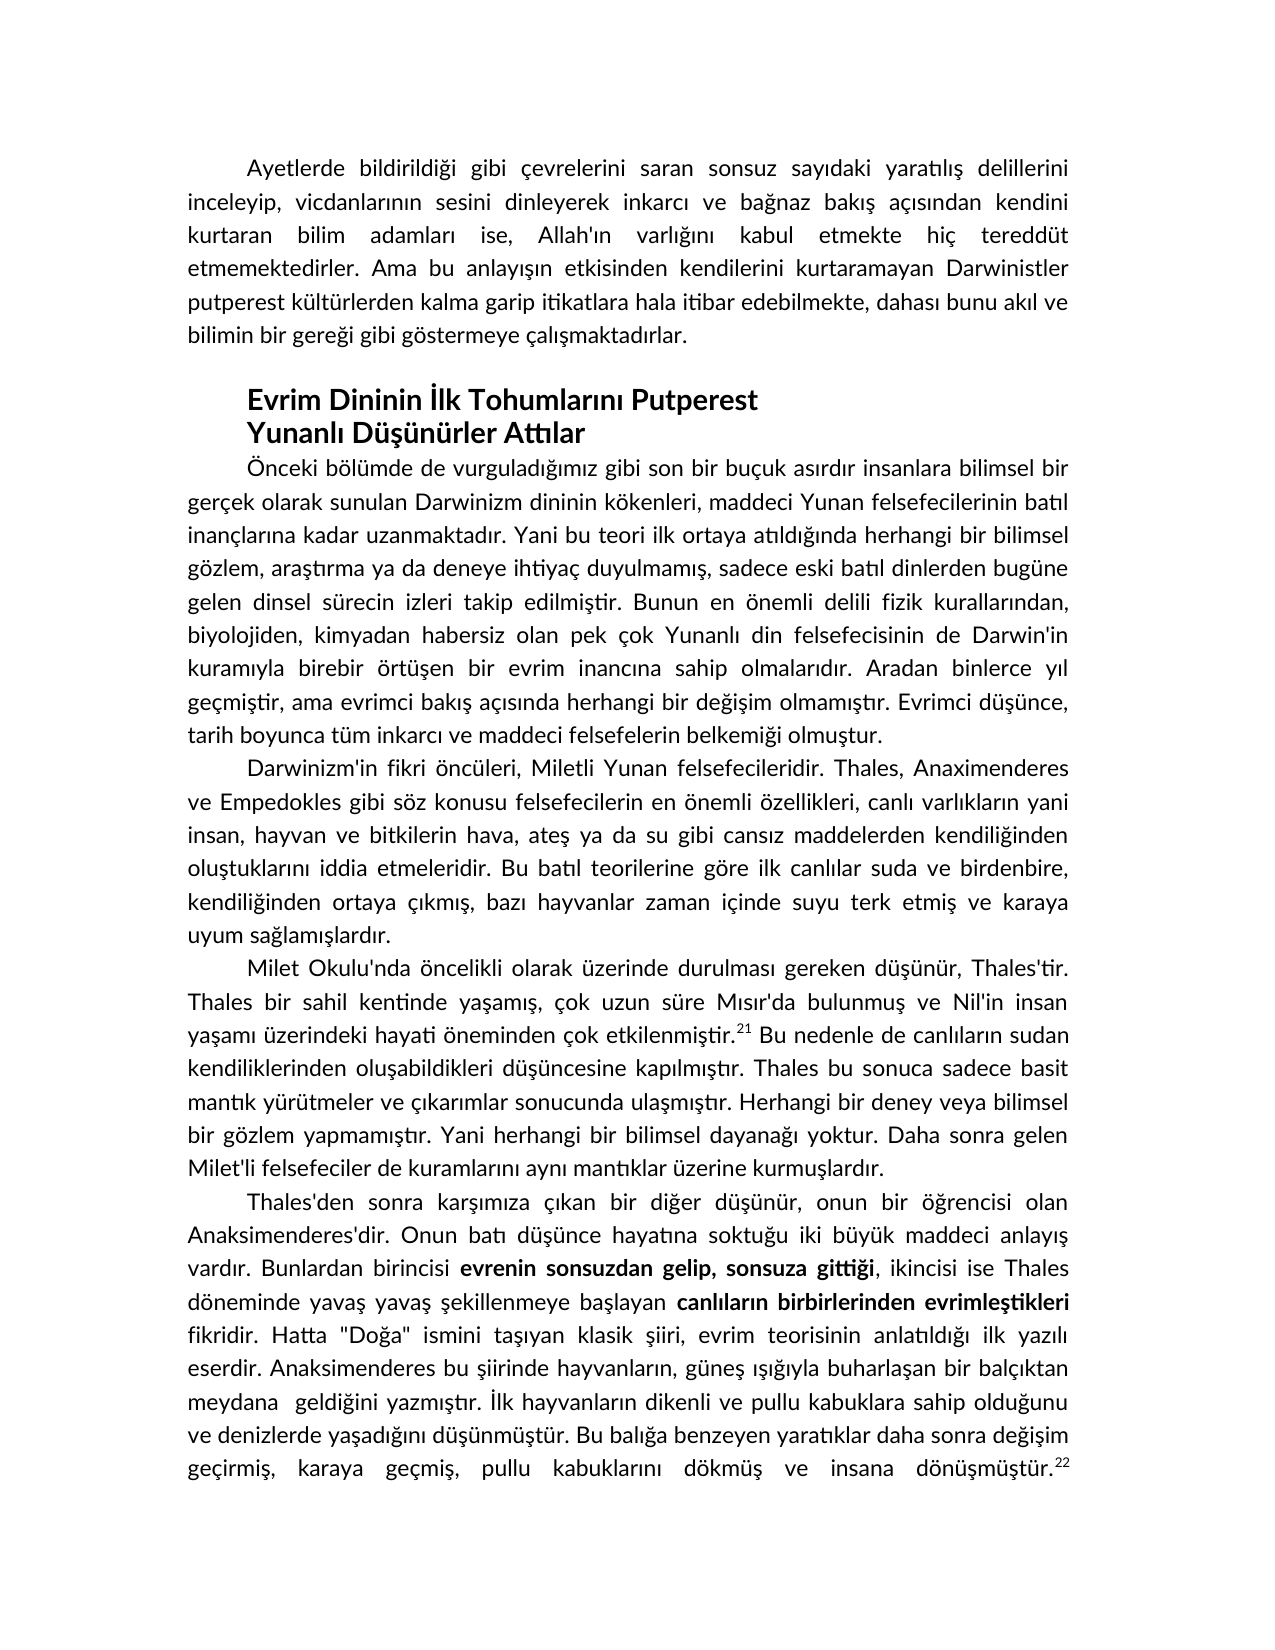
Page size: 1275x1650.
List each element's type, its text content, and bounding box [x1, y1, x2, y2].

text Önceki bölümde de vurguladığımız gibi son bir buçuk asırdır insanlara bilimsel bir gerçek olarak sunulan Darwinizm dininin kökenleri, maddeci Yunan felsefecilerinin batıl inançlarına kadar uzanmaktadır. Yani bu teori ilk ortaya atıldığında herhangi bir bilimsel gözlem, araştırma ya da deneye ihtiyaç duyulmamış, sadece eski batıl dinlerden bugüne gelen dinsel sürecin izleri takip edilmiştir. Bunun en önemli delili fizik kurallarından, biyolojiden, kimyadan habersiz olan pek çok Yunanlı din felsefecisinin de Darwin'in kuramıyla birebir örtüşen bir evrim inancına sahip olmalarıdır. Aradan binlerce yıl geçmiştir, ama evrimci bakış açısında herhangi bir değişim olmamıştır. Evrimci düşünce, tarih boyunca tüm inkarcı ve maddeci felsefelerin belkemiği olmuştur. [187, 450, 1070, 750]
text Thales'den sonra karşımıza çıkan bir diğer düşünür, onun bir öğrencisi olan Anaksimenderes'dir. Onun batı düşünce hayatına soktuğu iki büyük maddeci anlayış vardır. Bunlardan birincisi evrenin sonsuzdan gelip, sonsuza gittiği, ikincisi ise Thales döneminde yavaş yavaş şekillenmeye başlayan canlıların birbirlerinden evrimleştikleri fikridir. Hatta "Doğa" ismini taşıyan klasik şiiri, evrim teorisinin anlatıldığı ilk yazılı eserdir. Anaksimenderes bu şiirinde hayvanların, güneş ışığıyla buharlaşan bir balçıktan meydana geldiğini yazmıştır. İlk hayvanların dikenli ve pullu kabuklara sahip olduğunu ve denizlerde yaşadığını düşünmüştür. Bu balığa benzeyen yaratıklar daha sonra değişim geçirmiş, karaya geçmiş, pullu kabuklarını dökmüş ve insana dönüşmüştür.22 [187, 1183, 1070, 1483]
text Milet Okulu'nda öncelikli olarak üzerinde durulması gereken düşünür, Thales'tir. Thales bir sahil kentinde yaşamış, çok uzun süre Mısır'da bulunmuş ve Nil'in insan yaşamı üzerindeki hayati öneminden çok etkilenmiştir.21 Bu nedenle de canlıların sudan kendiliklerinden oluşabildikleri düşüncesine kapılmıştır. Thales bu sonuca sadece basit mantık yürütmeler ve çıkarımlar sonucunda ulaşmıştır. Herhangi bir deney veya bilimsel bir gözlem yapmamıştır. Yani herhangi bir bilimsel dayanağı yoktur. Daha sonra gelen Milet'li felsefeciler de kuramlarını aynı mantıklar üzerine kurmuşlardır. [187, 950, 1070, 1183]
text Evrim Dininin İlk Tohumlarını Putperest [187, 383, 1070, 417]
text Darwinizm'in fikri öncüleri, Miletli Yunan felsefecileridir. Thales, Anaximenderes ve Empedokles gibi söz konusu felsefecilerin en önemli özellikleri, canlı varlıkların yani insan, hayvan ve bitkilerin hava, ateş ya da su gibi cansız maddelerden kendiliğinden oluştuklarını iddia etmeleridir. Bu batıl teorilerine göre ilk canlılar suda ve birdenbire, kendiliğinden ortaya çıkmış, bazı hayvanlar zaman içinde suyu terk etmiş ve karaya uyum sağlamışlardır. [187, 750, 1070, 950]
text Ayetlerde bildirildiği gibi çevrelerini saran sonsuz sayıdaki yaratılış delillerini inceleyip, vicdanlarının sesini dinleyerek inkarcı ve bağnaz bakış açısından kendini kurtaran bilim adamları ise, Allah'ın varlığını kabul etmekte hiç tereddüt etmemektedirler. Ama bu anlayışın etkisinden kendilerini kurtaramayan Darwinistler putperest kültürlerden kalma garip itikatlara hala itibar edebilmekte, dahası bunu akıl ve bilimin bir gereği gibi göstermeye çalışmaktadırlar. [187, 150, 1070, 350]
text Yunanlı Düşünürler Attılar [187, 417, 1070, 450]
